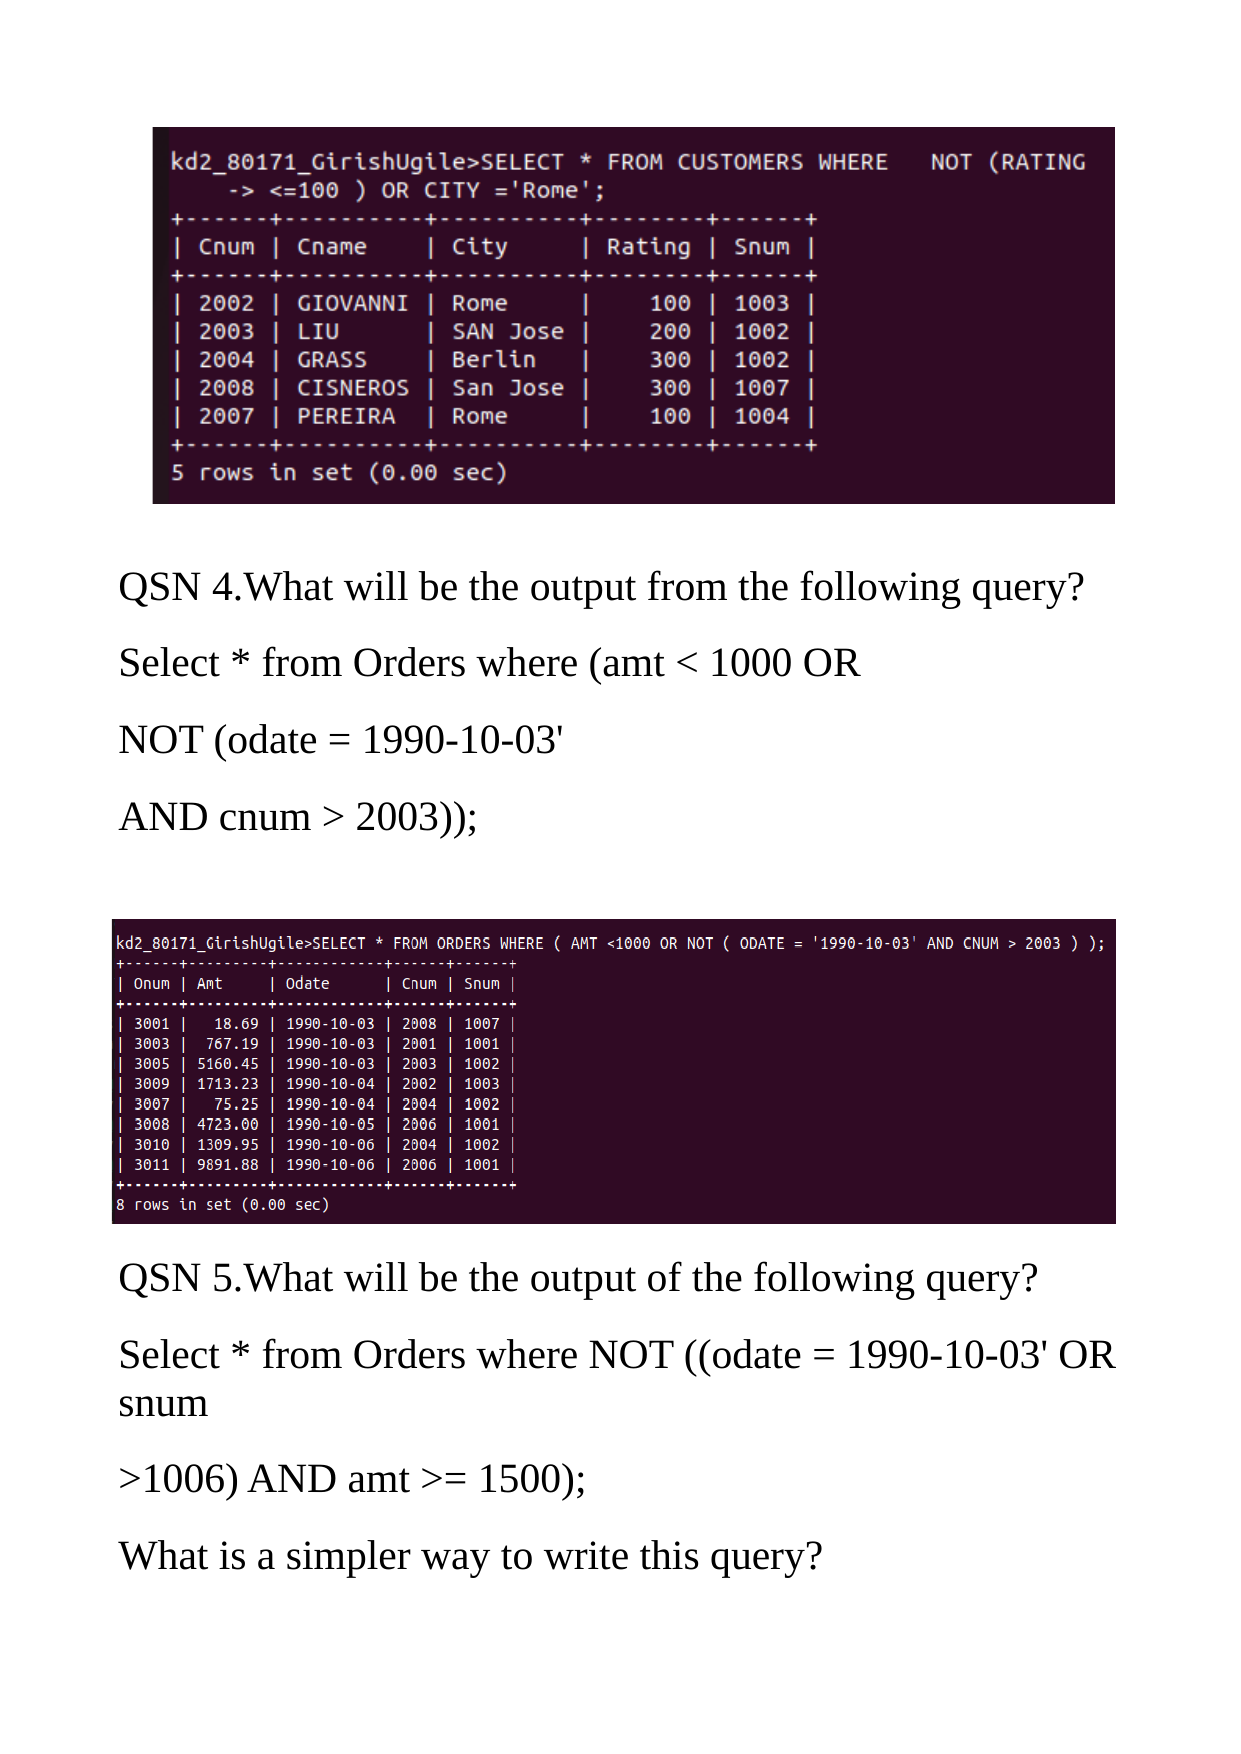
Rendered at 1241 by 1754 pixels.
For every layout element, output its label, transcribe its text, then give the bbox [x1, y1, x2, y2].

picture [111, 919, 1116, 1224]
text QSN 4.What will be the output from the following query? [118, 561, 1122, 609]
picture [152, 127, 1115, 504]
text AND cnum > 2003)); [118, 791, 1122, 839]
text NOT (odate = 1990-10-03' [118, 714, 1122, 762]
text >1006) AND amt >= 1500); [118, 1454, 1122, 1502]
text Select * from Orders where NOT ((odate = 1990-10-03' OR snum [118, 1329, 1122, 1425]
text QSN 5.What will be the output of the following query? [118, 1252, 1122, 1300]
text Select * from Orders where (amt < 1000 OR [118, 638, 1122, 686]
text What is a simpler way to write this query? [118, 1530, 1122, 1578]
